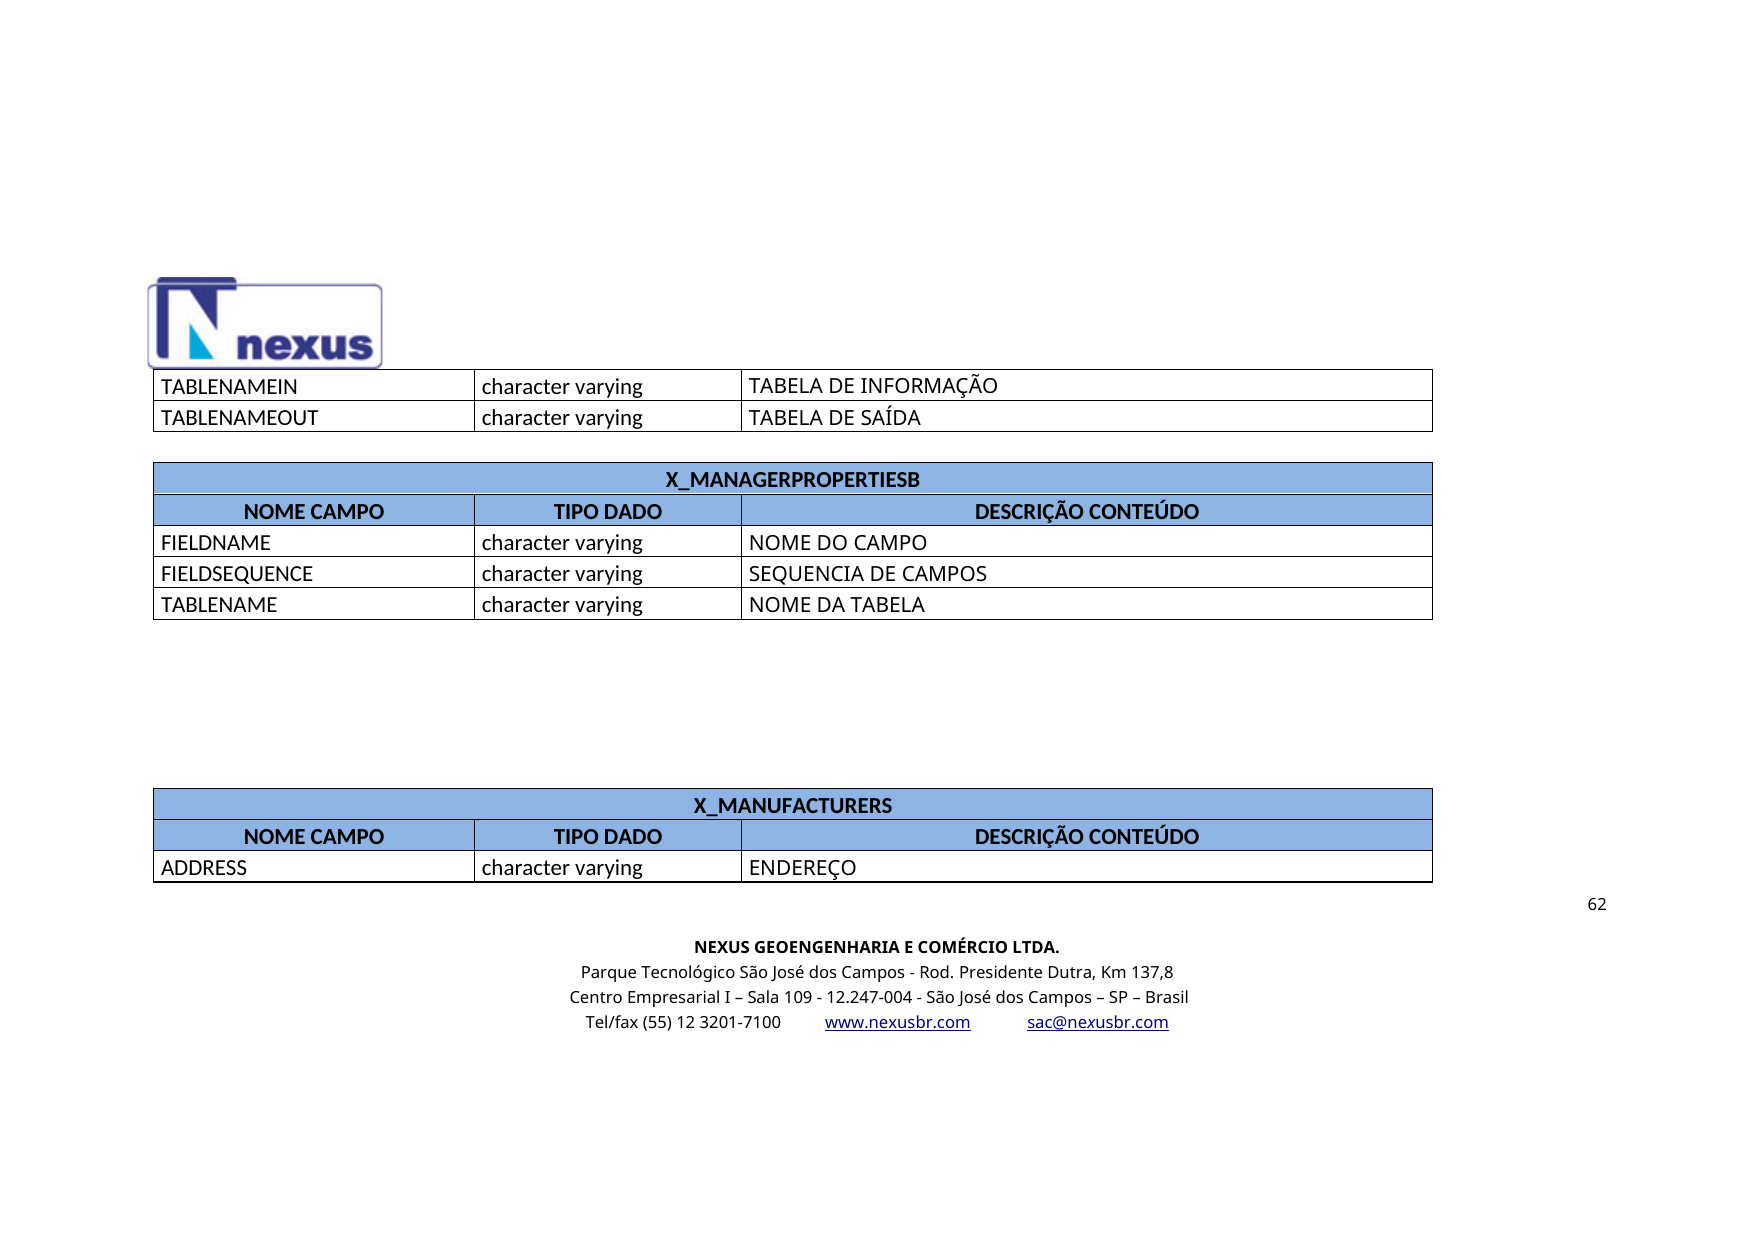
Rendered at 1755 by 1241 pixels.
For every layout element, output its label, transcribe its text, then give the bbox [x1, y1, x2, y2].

table_cell FIELDNAME [154, 526, 474, 556]
table_cell TABELA DE INFORMAÇÃO [742, 370, 1432, 400]
table_cell TIPO DADO [475, 495, 741, 525]
table_cell [474, 432, 741, 462]
table_cell [154, 620, 474, 788]
table_cell character varying [475, 526, 741, 556]
table_cell character varying [475, 401, 741, 431]
table_cell character varying [475, 370, 741, 400]
table_cell DESCRIÇÃO CONTEÚDO [742, 495, 1432, 525]
table_cell ADDRESS [154, 851, 474, 881]
table_cell TABLENAMEIN [154, 370, 474, 400]
table_cell NOME DA TABELA [742, 588, 1432, 618]
table_cell X_MANAGERPROPERTIESB [154, 463, 1432, 493]
table_cell [741, 620, 1433, 788]
table_cell NOME CAMPO [154, 495, 474, 525]
table_cell [154, 432, 474, 462]
table_cell TABELA DE SAÍDA [742, 401, 1432, 431]
table_cell DESCRIÇÃO CONTEÚDO [742, 820, 1432, 850]
table_cell X_MANUFACTURERS [154, 789, 1432, 819]
table_cell TIPO DADO [475, 820, 741, 850]
table_cell character varying [475, 588, 741, 618]
table_cell NOME CAMPO [154, 820, 474, 850]
table_cell NOME DO CAMPO [742, 526, 1432, 556]
table_cell SEQUENCIA DE CAMPOS [742, 557, 1432, 587]
table_cell character varying [475, 557, 741, 587]
table_cell character varying [475, 851, 741, 881]
table_cell TABLENAME [154, 588, 474, 618]
table_cell FIELDSEQUENCE [154, 557, 474, 587]
table_cell [474, 620, 741, 788]
table_cell [741, 432, 1433, 462]
table_cell TABLENAMEOUT [154, 401, 474, 431]
table_cell ENDEREÇO [742, 851, 1432, 881]
